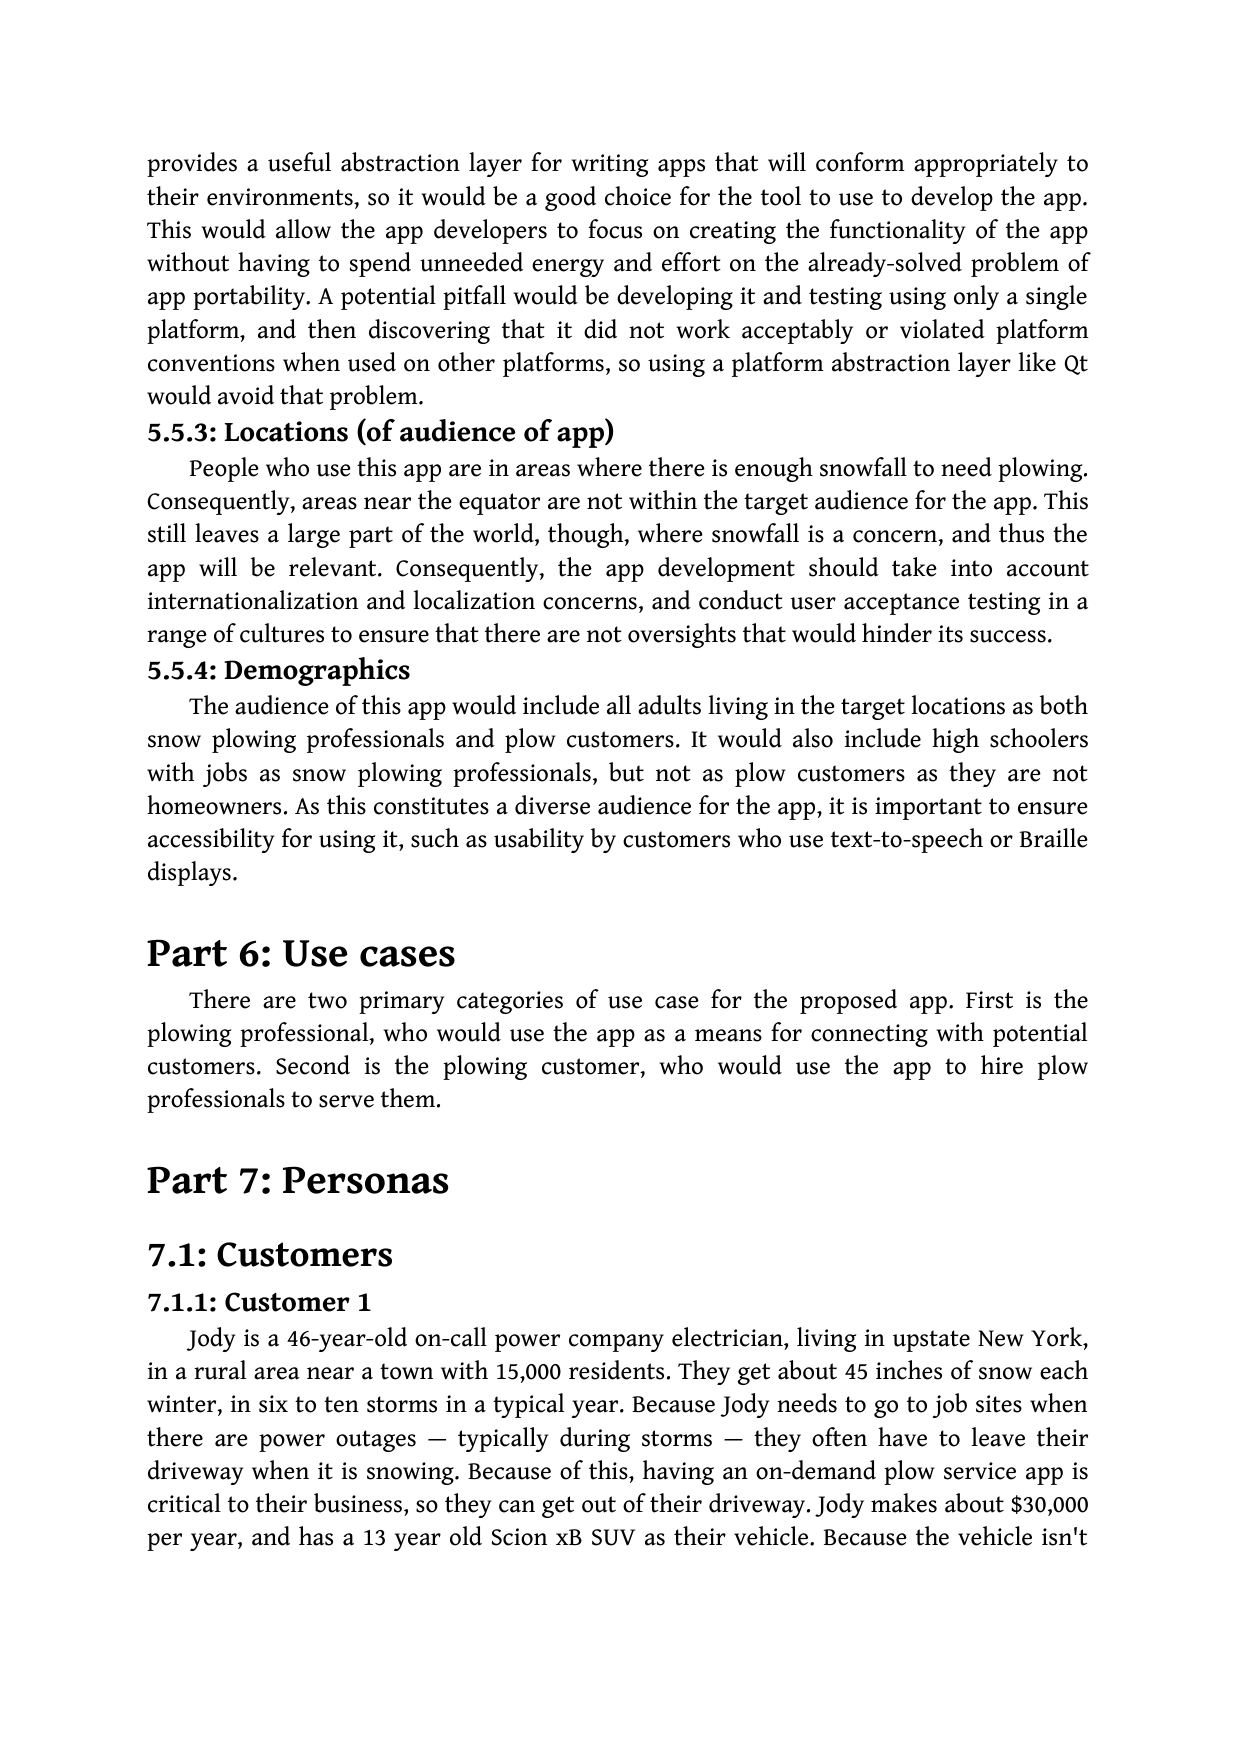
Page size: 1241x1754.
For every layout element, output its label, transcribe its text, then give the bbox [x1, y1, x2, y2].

subtitle Part 7: Personas [147, 1157, 1090, 1205]
subtitle 5.5.4: Demographics [147, 654, 1090, 688]
subtitle Part 6: Use cases [147, 929, 1090, 978]
subtitle 5.5.3: Locations (of audience of app) [147, 416, 1090, 449]
text There are two primary categories of use case for the proposed app. First is the plowing professional, who would use the app as a means for connecting with potential customers. Second is the plowing customer, who would use the app to hire plow professionals to serve them. [147, 986, 1090, 1115]
text People who use this app are in areas where there is enough snowfall to need plowing. Consequently, areas near the equator are not within the target audience for the app. This still leaves a large part of the world, though, where snowfall is a concern, and thus the app will be relevant. Consequently, the app development should take into account internationalization and localization concerns, and conduct user acceptance testing in a range of cultures to ensure that there are not oversights that would hinder its success. [147, 454, 1090, 650]
text provides a useful abstraction layer for writing apps that will conform appropriately to their environments, so it would be a good choice for the tool to use to develop the app. This would allow the app developers to focus on creating the functionality of the app without having to spend unneeded energy and effort on the already-solved problem of app portability. A potential pitfall would be developing it and testing using only a single platform, and then discovering that it did not work acceptably or violated platform conventions when used on other platforms, so using a platform abstraction layer like Qt would avoid that problem. [147, 150, 1090, 412]
subtitle 7.1: Customers [147, 1234, 1090, 1277]
text Jody is a 46-year-old on-call power company electrician, living in upstate New York, in a rural area near a town with 15,000 residents. They get about 45 inches of snow each winter, in six to ten storms in a typical year. Because Jody needs to go to job sites when there are power outages — typically during storms — they often have to leave their driveway when it is snowing. Because of this, having an on-demand plow service app is critical to their business, so they can get out of their driveway. Jody makes about $30,000 per year, and has a 13 year old Scion xB SUV as their vehicle. Because the vehicle isn't [147, 1324, 1090, 1553]
subtitle 7.1.1: Customer 1 [147, 1286, 1090, 1319]
text The audience of this app would include all adults living in the target locations as both snow plowing professionals and plow customers. It would also include high schoolers with jobs as snow plowing professionals, but not as plow customers as they are not homeowners. As this constitutes a diverse audience for the app, it is important to ensure accessibility for using it, such as usability by customers who use text-to-speech or Braille displays. [147, 693, 1090, 888]
